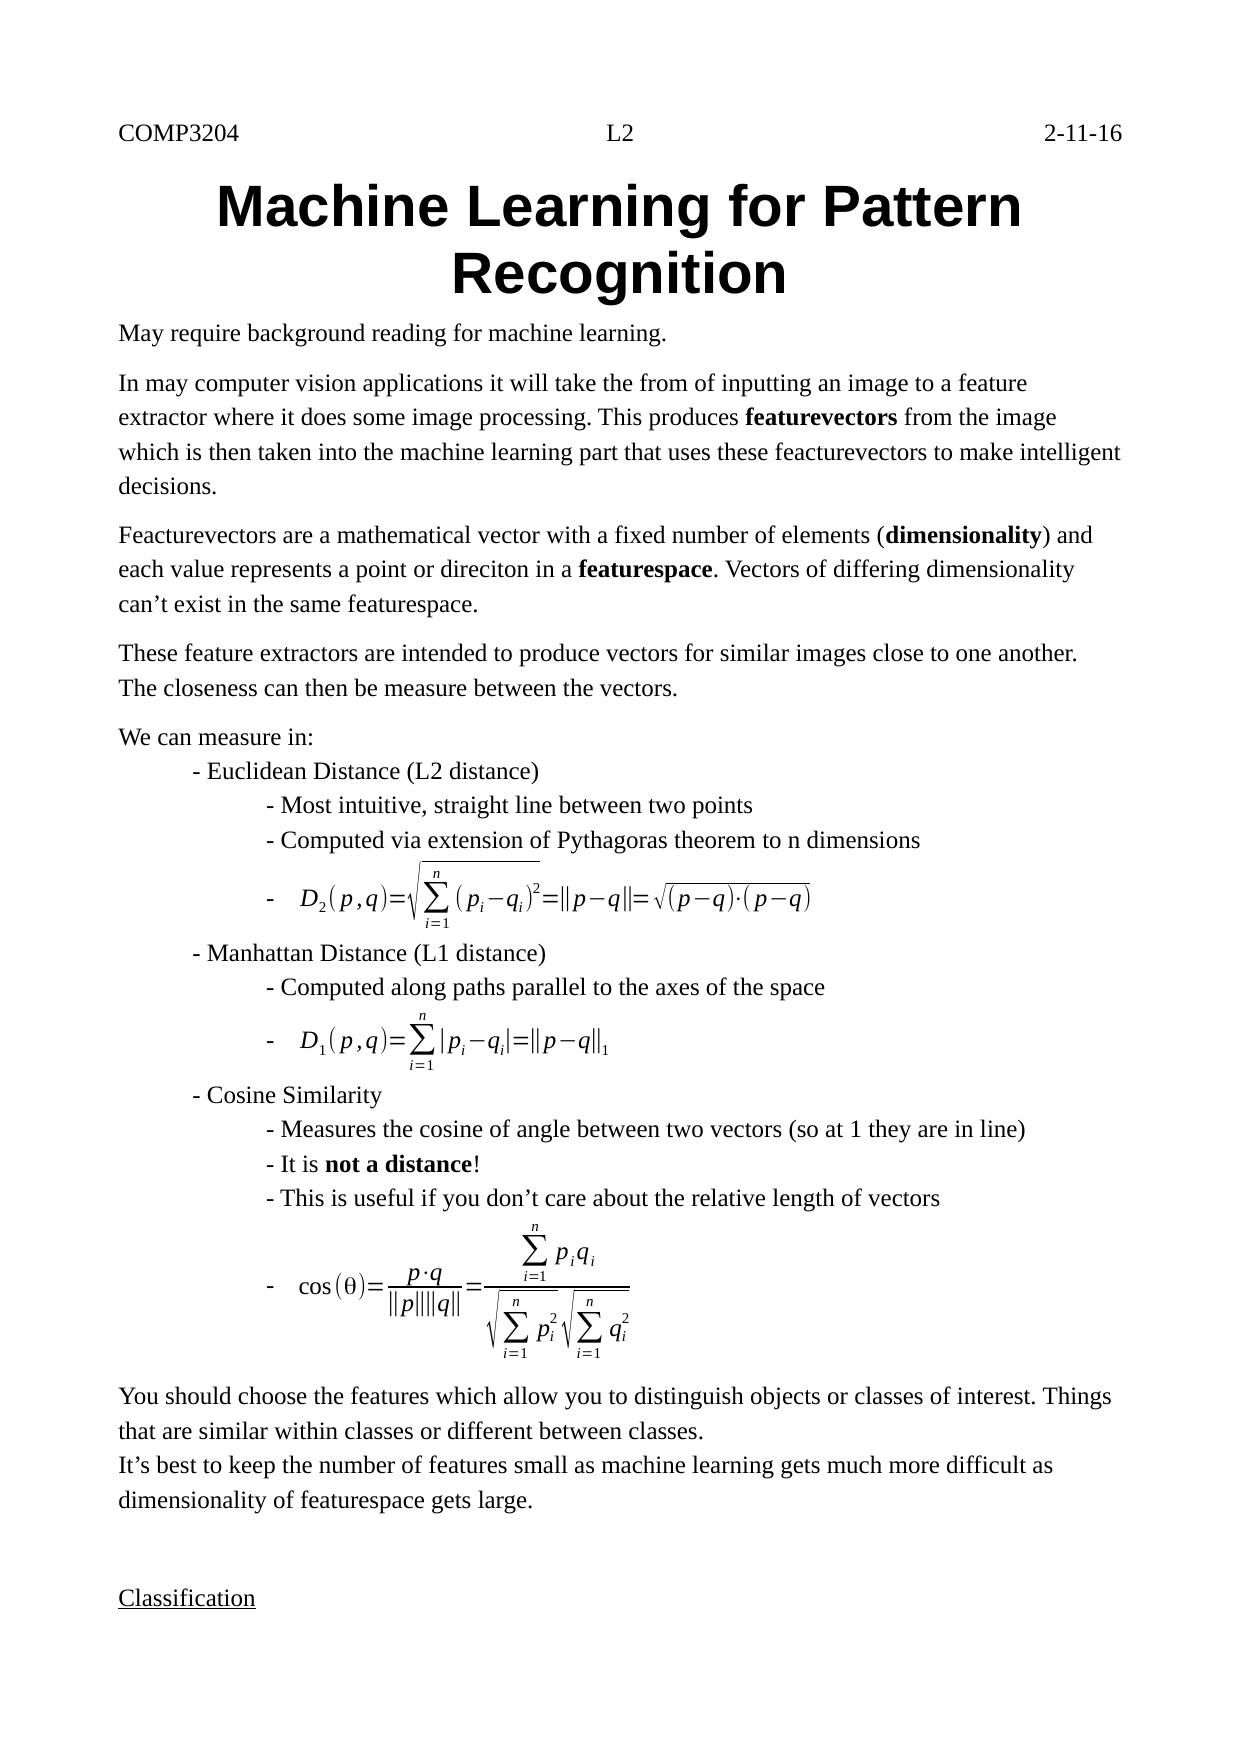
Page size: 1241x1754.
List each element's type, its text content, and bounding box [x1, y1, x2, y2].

text COMP3204 L2 2-11-16 [118, 118, 1122, 147]
text We can measure in: - Euclidean Distance (L2 distance) - Most intuitive, straight line between two points - Computed via extension of Pythagoras theorem to n dimensions - - Manhattan Distance (L1 distance) - Computed along paths parallel to the axes of the space - - Cosine Similarity - Measures the cosine of angle between two vectors (so at 1 they are in line) - It is not a distance! - This is useful if you don’t care about the relative length of vectors - [118, 722, 1122, 1361]
text Feacturevectors are a mathematical vector with a fixed number of elements (dimensionality) and each value represents a point or direciton in a featurespace. Vectors of differing dimensionality can’t exist in the same featurespace. [118, 520, 1122, 618]
text May require background reading for machine learning. [118, 318, 1122, 347]
text These feature extractors are intended to produce vectors for similar images close to one another. The closeness can then be measure between the vectors. [118, 638, 1122, 701]
text You should choose the features which allow you to distinguish objects or classes of interest. Things that are similar within classes or different between classes. It’s best to keep the number of features small as machine learning gets much more difficult as dimensionality of featurespace gets large. [118, 1381, 1122, 1513]
text In may computer vision applications it will take the from of inputting an image to a feature extractor where it does some image processing. This produces featurevectors from the image which is then taken into the machine learning part that uses these feacturevectors to make intelligent decisions. [118, 368, 1122, 500]
title Machine Learning for Pattern Recognition [118, 172, 1122, 306]
text Classification [118, 1583, 1122, 1612]
